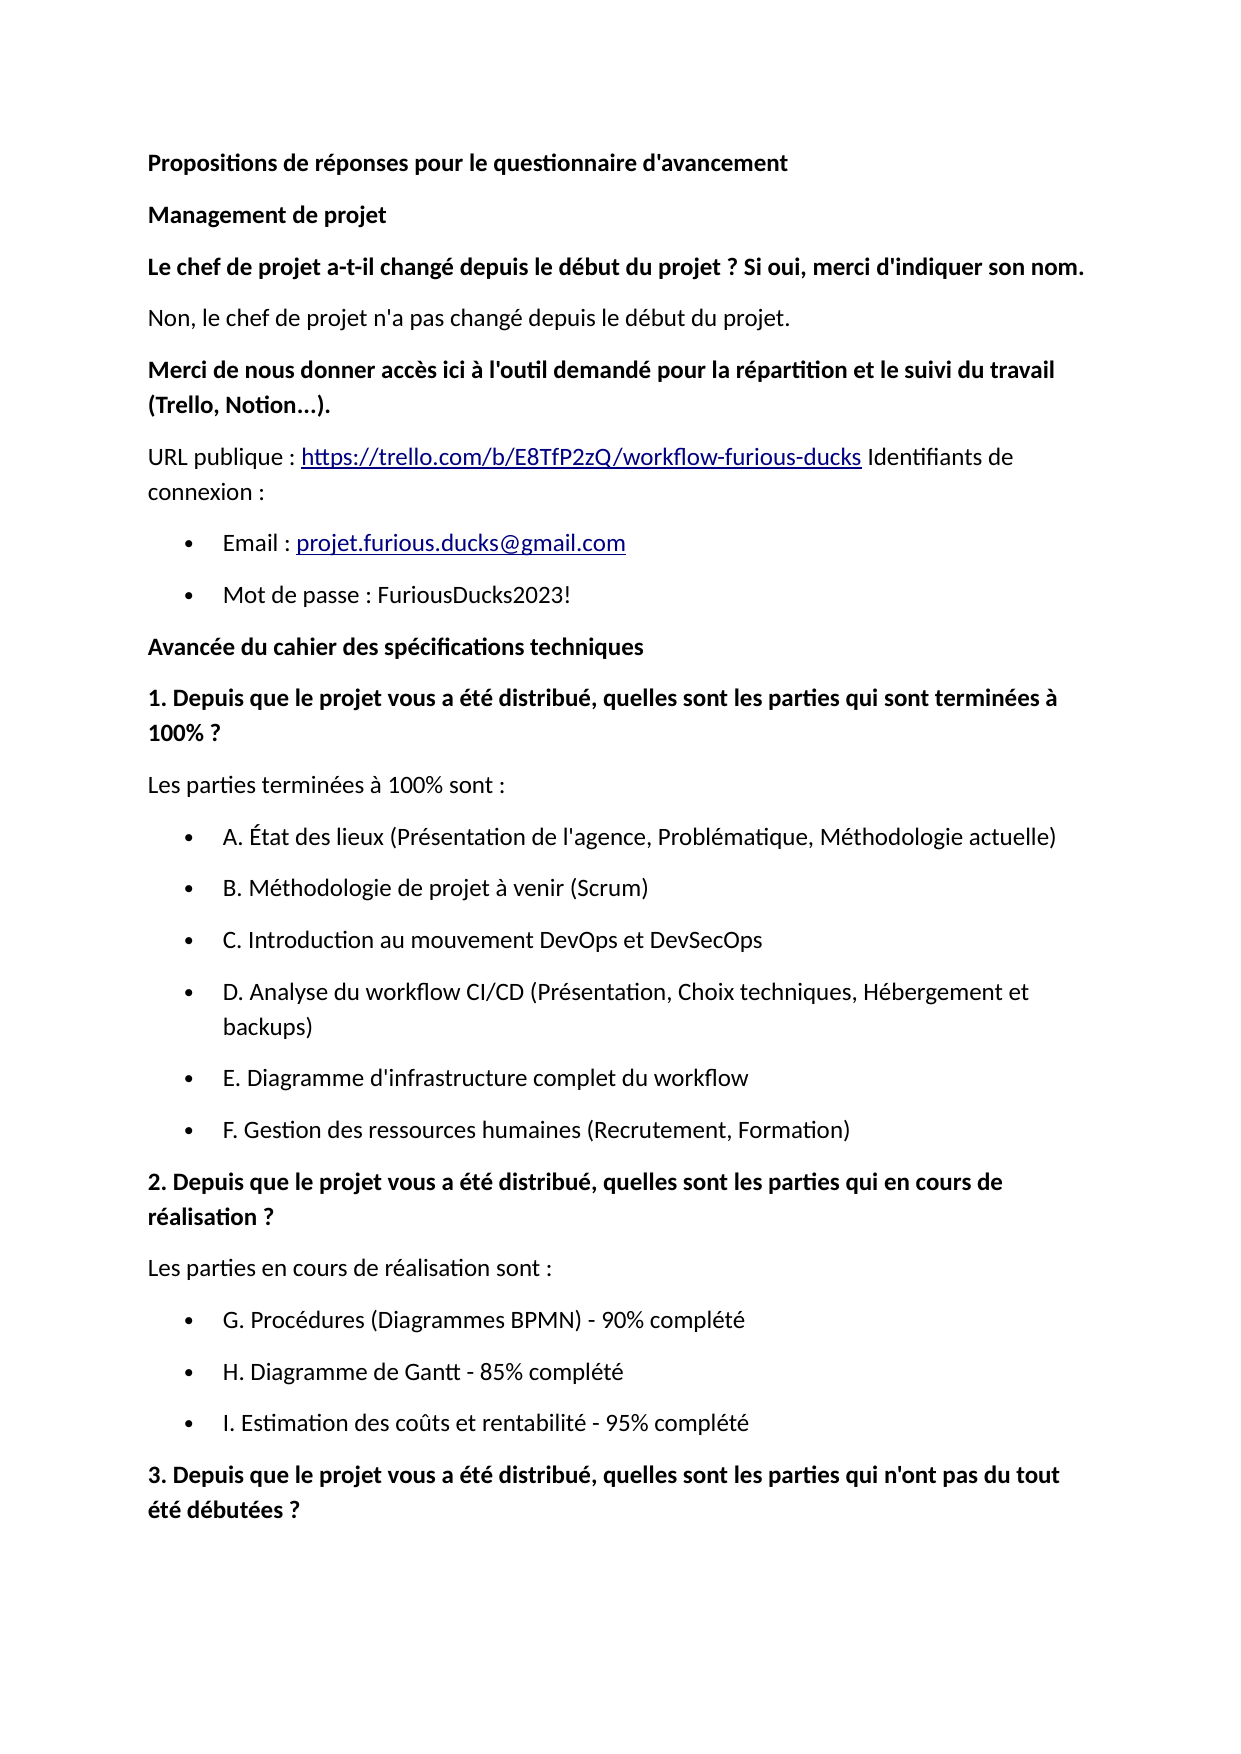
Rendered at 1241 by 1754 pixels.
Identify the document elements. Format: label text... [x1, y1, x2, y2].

list A. État des lieux (Présentation de l'agence, Problématique, Méthodologie actuelle) [185, 821, 1093, 851]
list Mot de passe : FuriousDucks2023! [185, 579, 1093, 610]
list B. Méthodologie de projet à venir (Scrum) [185, 873, 1093, 903]
list G. Procédures (Diagrammes BPMN) - 90% complété [185, 1304, 1093, 1335]
text Le chef de projet a-t-il changé depuis le début du projet ? Si oui, merci d'indiquer son nom. [148, 251, 1093, 281]
text 1. Depuis que le projet vous a été distribué, quelles sont les parties qui sont terminées à 100% ? [148, 683, 1093, 748]
text Non, le chef de projet n'a pas changé depuis le début du projet. [148, 303, 1093, 333]
text Management de projet [148, 199, 1093, 230]
list H. Diagramme de Gantt - 85% complété [185, 1356, 1093, 1386]
list E. Diagramme d'infrastructure complet du workflow [185, 1063, 1093, 1093]
list F. Gestion des ressources humaines (Recrutement, Formation) [185, 1114, 1093, 1145]
text Propositions de réponses pour le questionnaire d'avancement [148, 148, 1093, 178]
list Email : projet.furious.ducks@gmail.com [185, 528, 1093, 558]
list D. Analyse du workflow CI/CD (Présentation, Choix techniques, Hébergement et backups) [185, 976, 1093, 1041]
text 3. Depuis que le projet vous a été distribué, quelles sont les parties qui n'ont pas du tout été débutées ? [148, 1459, 1093, 1525]
list C. Introduction au mouvement DevOps et DevSecOps [185, 924, 1093, 955]
text URL publique : https://trello.com/b/E8TfP2zQ/workflow-furious-ducks Identifiants de connexion : [148, 441, 1093, 506]
text Les parties en cours de réalisation sont : [148, 1253, 1093, 1283]
text Merci de nous donner accès ici à l'outil demandé pour la répartition et le suivi du travail (Trello, Notion...). [148, 354, 1093, 420]
text Avancée du cahier des spécifications techniques [148, 631, 1093, 661]
text Les parties terminées à 100% sont : [148, 769, 1093, 800]
list I. Estimation des coûts et rentabilité - 95% complété [185, 1408, 1093, 1438]
text 2. Depuis que le projet vous a été distribué, quelles sont les parties qui en cours de réalisation ? [148, 1166, 1093, 1231]
